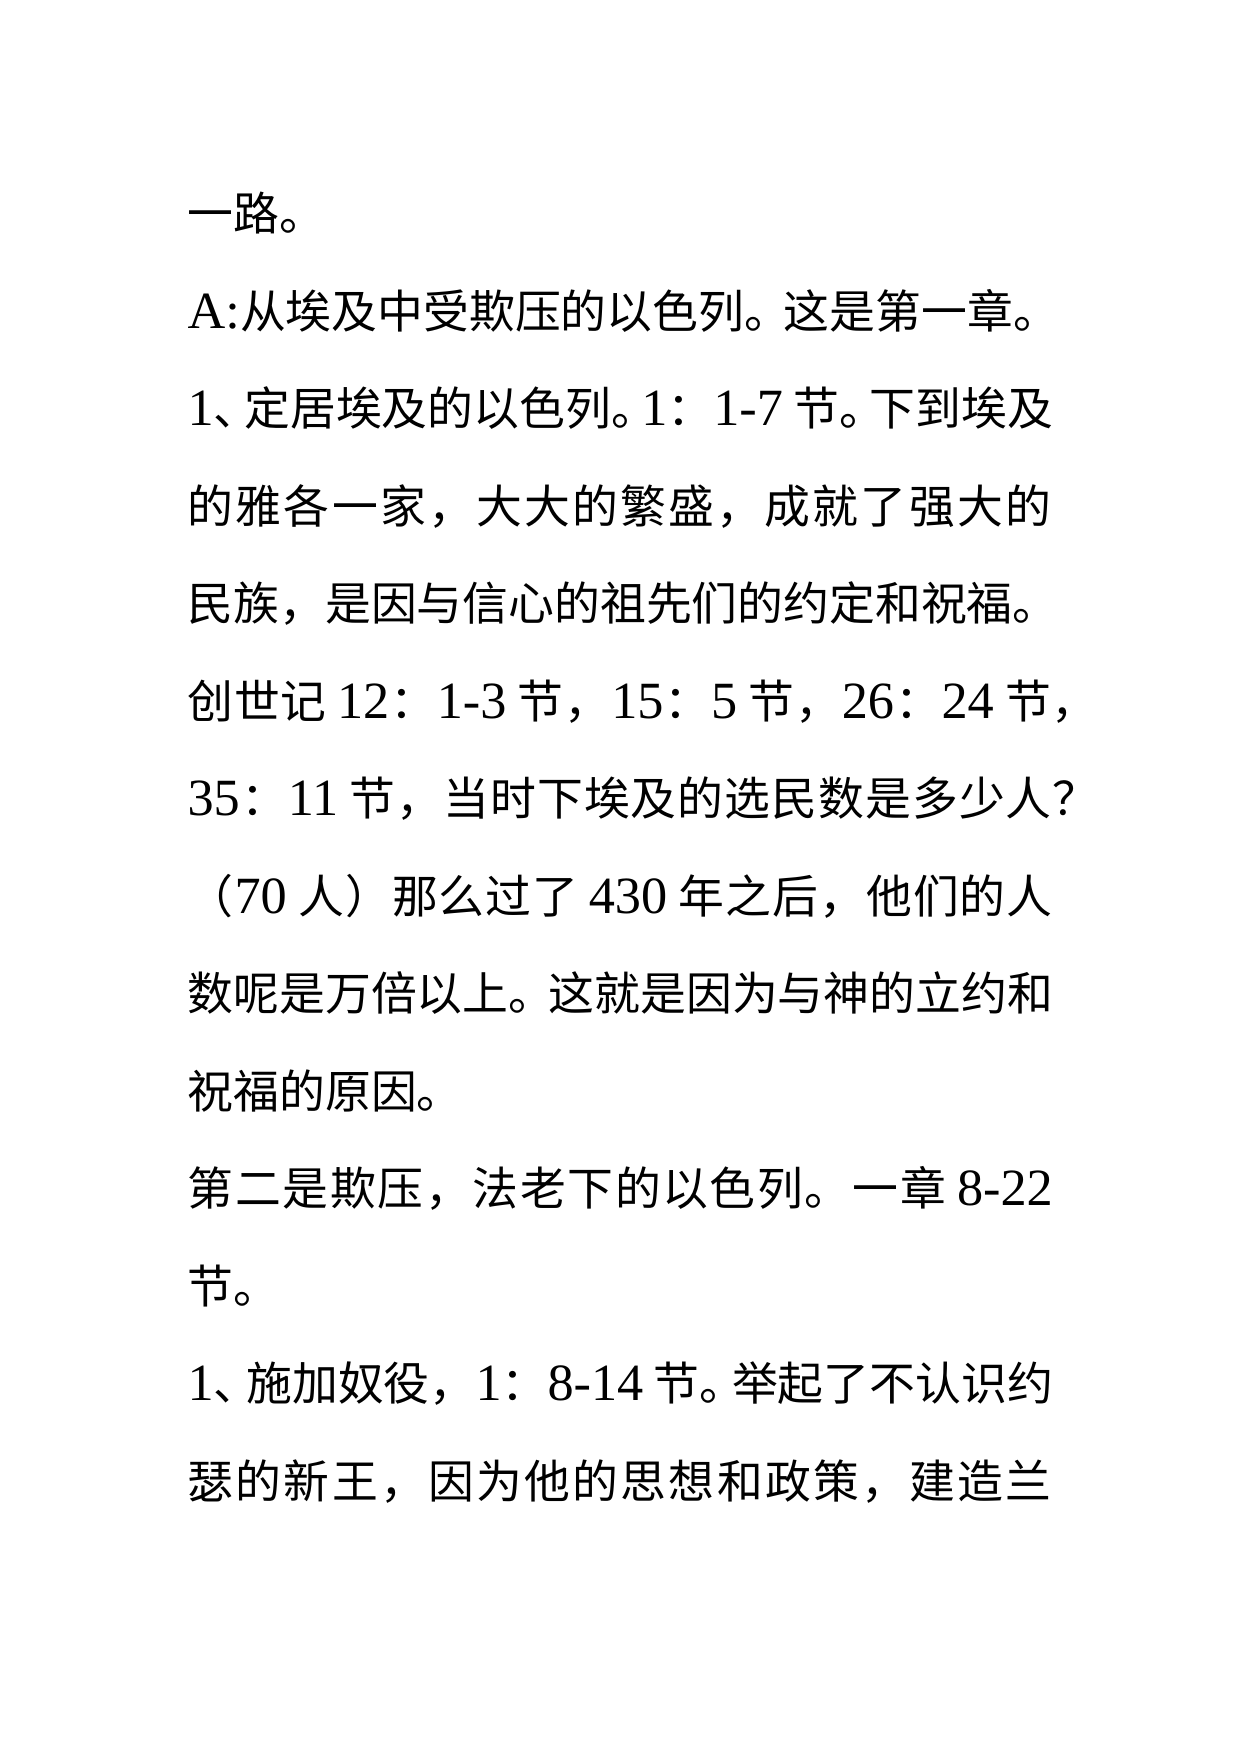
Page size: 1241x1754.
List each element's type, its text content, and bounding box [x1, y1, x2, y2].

text A:从埃及中受欺压的以色列。这是第一章。 [187, 259, 1053, 357]
text 1、定居埃及的以色列。1：1-7节。下到埃及的雅各一家，大大的繁盛，成就了强大的民族，是因与信心的祖先们的约定和祝福。创世记12：1-3节，15：5节，26：24节，35：11节，当时下埃及的选民数是多少人？（70人）那么过了430年之后，他们的人数呢是万倍以上。这就是因为与神的立约和祝福的原因。 [187, 357, 1053, 1137]
text 1、施加奴役，1：8-14节。举起了不认识约瑟的新王，因为他的思想和政策，建造兰塞和以东大城，加重担苦害他们。理由是以色列百姓，增多，又害怕起战争，与敌人联手。但受到欺压，更加的繁盛，但加苦工，折磨他们的生活。 [187, 1332, 1053, 1527]
text 那么，第一章，是从埃及中救赎的以色列，这里又加了一个选民啊。通过以色列百姓，在埃及受欺压，还有，要磨杀选民的法老的政策。从出埃及的开始，确认神的应许，通过以色列百姓，从埃及受欺压，以及磨杀选民的法老的政策，确认出埃及开始，是在神的应许中。这句话，得这么给他×过来。为了出埃及的工价预备是从摩西的出生，和埃及中成长，以及在米甸旷野，试炼，呼召开始。从耶和华的呼召，摩西和法老的斗争中，查看到，救出自己百姓的耶和华神的拯救，以及引导到旷野到达西奈山的一路。 [187, 162, 1053, 259]
text 第二是欺压，法老下的以色列。一章8-22节。 [187, 1137, 1053, 1332]
